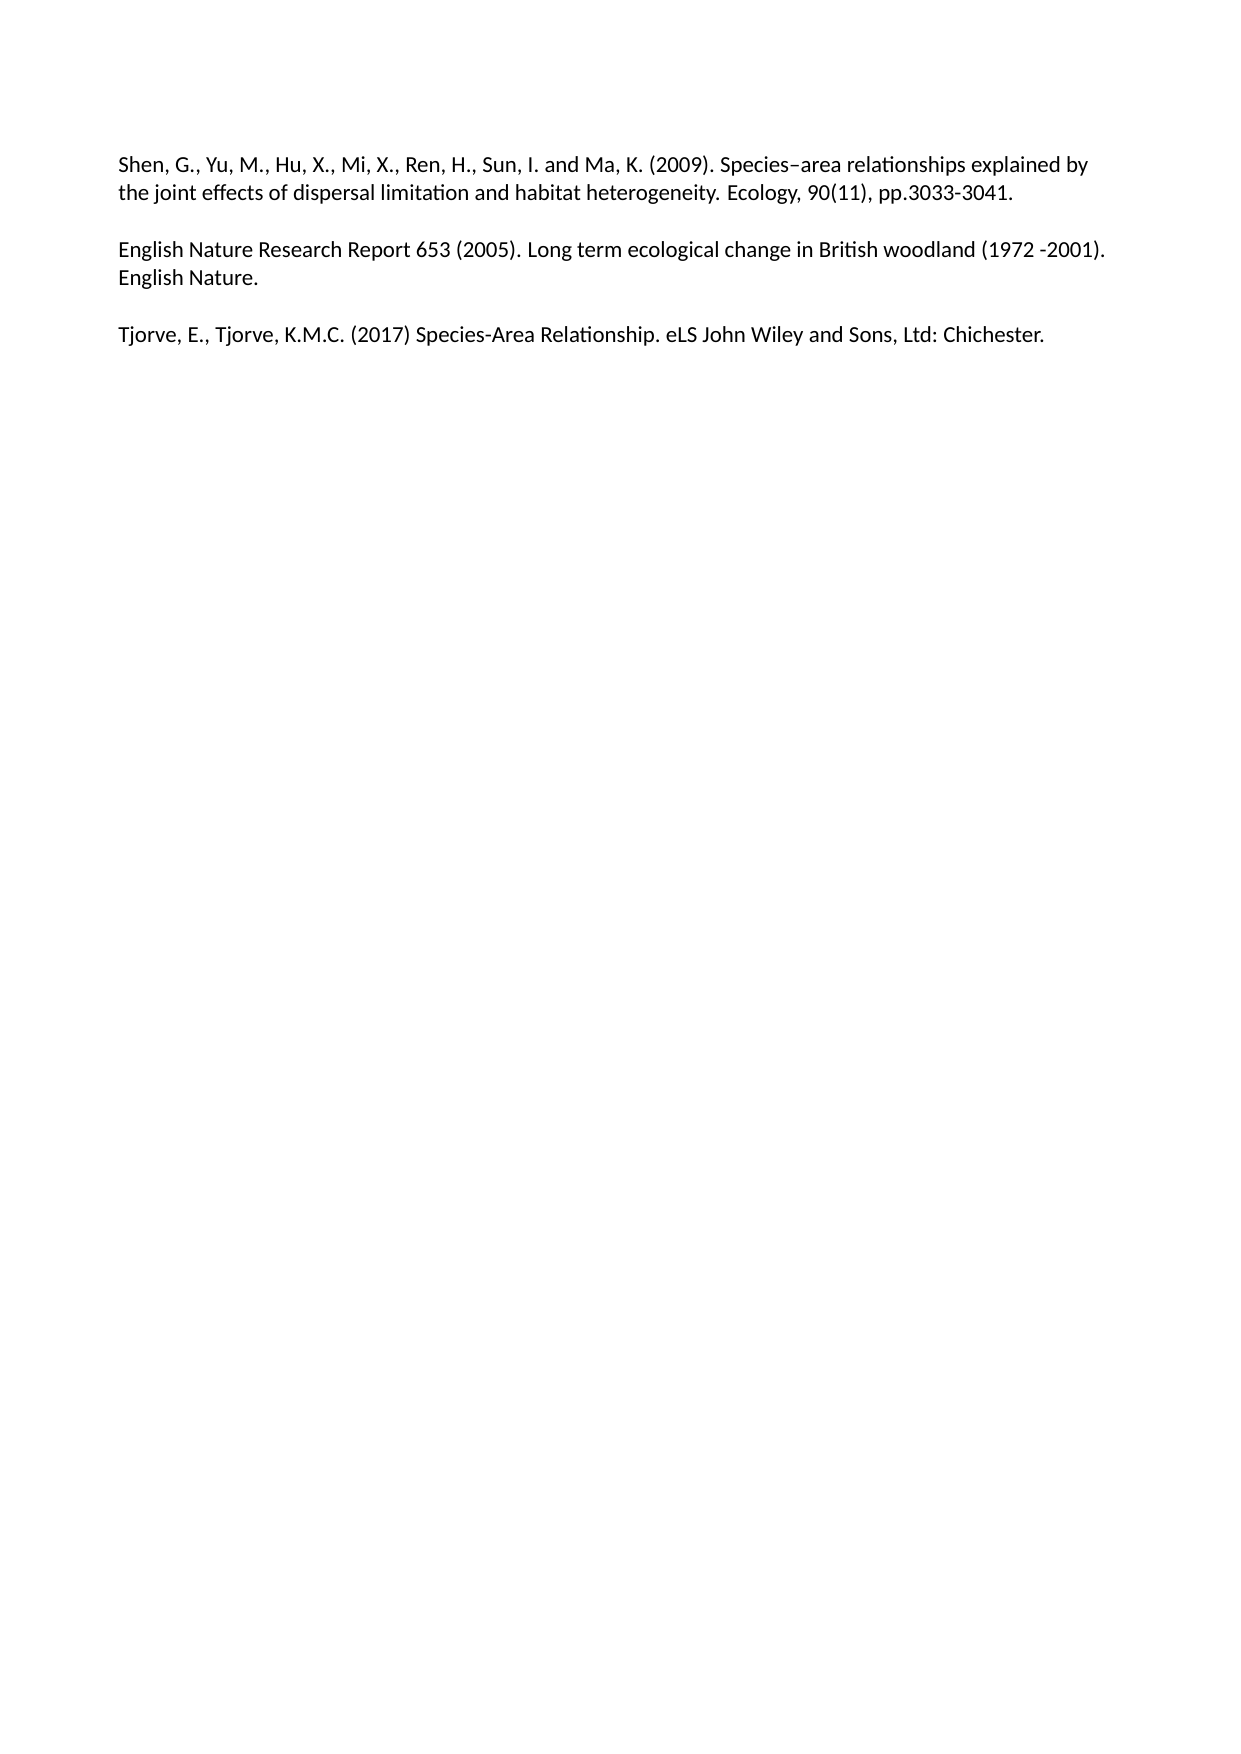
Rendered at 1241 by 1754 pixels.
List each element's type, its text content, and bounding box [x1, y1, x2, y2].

text English Nature Research Report 653 (2005). Long term ecological change in British woodland (1972 -2001). English Nature. [118, 235, 1122, 291]
text Shen, G., Yu, M., Hu, X., Mi, X., Ren, H., Sun, I. and Ma, K. (2009). Species–area relationships explained by the joint effects of dispersal limitation and habitat heterogeneity. Ecology, 90(11), pp.3033-3041. [118, 150, 1122, 206]
text Tjorve, E., Tjorve, K.M.C. (2017) Species-Area Relationship. eLS John Wiley and Sons, Ltd: Chichester. [118, 320, 1122, 348]
